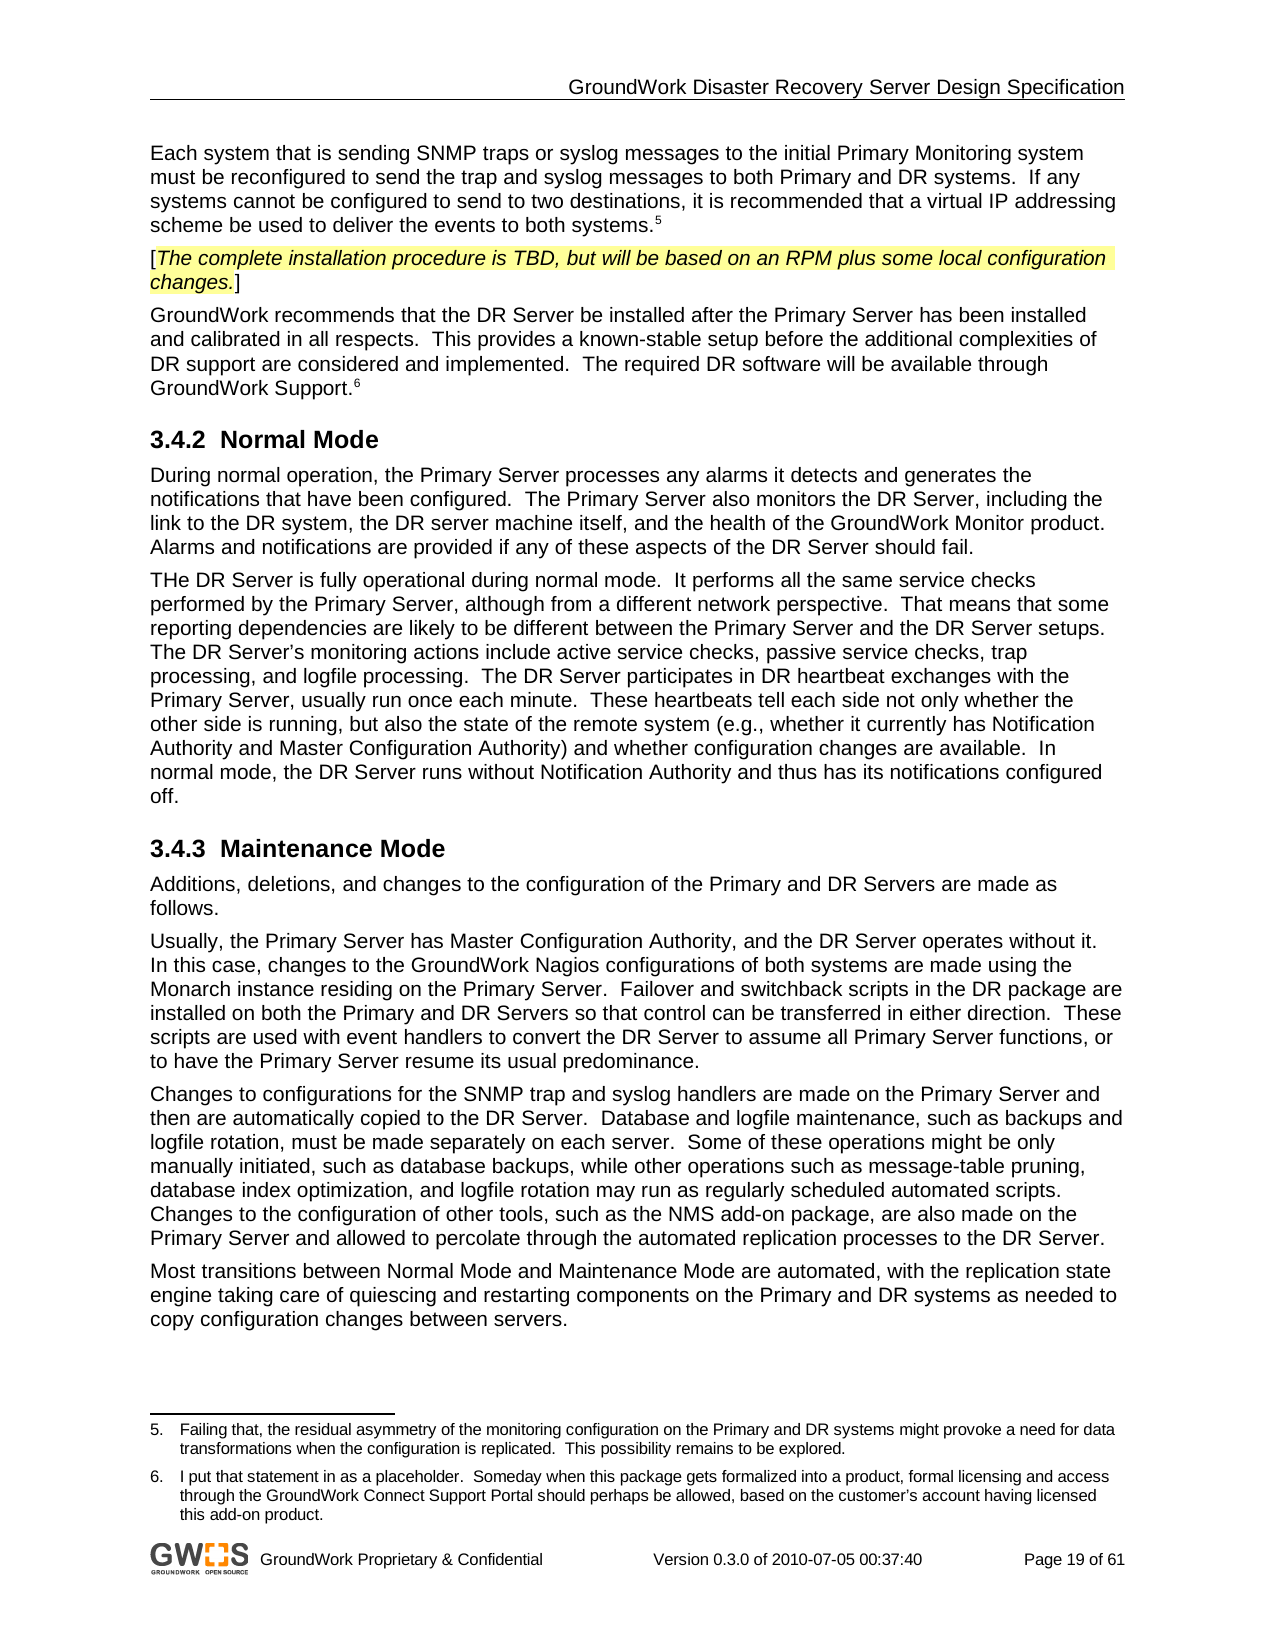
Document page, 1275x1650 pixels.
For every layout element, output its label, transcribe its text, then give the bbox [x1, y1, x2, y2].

text Usually, the Primary Server has Master Configuration Authority, and the DR Server operates without it. In this case, changes to the GroundWork Nagios configurations of both systems are made using the Monarch instance residing on the Primary Server. Failover and switchback scripts in the DR package are installed on both the Primary and DR Servers so that control can be transferred in either direction. These scripts are used with event handlers to convert the DR Server to assume all Primary Server functions, or to have the Primary Server resume its usual predominance. [150, 928, 1125, 1073]
text During normal operation, the Primary Server processes any alarms it detects and generates the notifications that have been configured. The Primary Server also monitors the DR Server, including the link to the DR system, the DR server machine itself, and the health of the GroundWork Monitor product. Alarms and notifications are provided if any of these aspects of the DR Server should fail. [150, 463, 1125, 559]
text THe DR Server is fully operational during normal mode. It performs all the same service checks performed by the Primary Server, although from a different network perspective. That means that some reporting dependencies are likely to be different between the Primary Server and the DR Server setups. The DR Server’s monitoring actions include active service checks, passive service checks, trap processing, and logfile processing. The DR Server participates in DR heartbeat exchanges with the Primary Server, usually run once each minute. These heartbeats tell each side not only whether the other side is running, but also the state of the remote system (e.g., whether it currently has Notification Authority and Master Configuration Authority) and whether configuration changes are available. In normal mode, the DR Server runs without Notification Authority and thus has its notifications configured off. [150, 568, 1125, 808]
picture [150, 1543, 248, 1575]
text Most transitions between Normal Mode and Maintenance Mode are automated, with the replication state engine taking care of quiescing and restarting components on the Primary and DR systems as needed to copy configuration changes between servers. [150, 1259, 1125, 1331]
subtitle Maintenance Mode [150, 833, 1125, 862]
text [The complete installation procedure is TBD, but will be based on an RPM plus some local configuration changes.] [234, 246, 1125, 294]
text GroundWork recommends that the DR Server be installed after the Primary Server has been installed and calibrated in all respects. This provides a known-stable setup before the additional complexities of DR support are considered and implemented. The required DR software will be available through GroundWork Support. [150, 303, 1125, 399]
text I put that statement in as a placeholder. Someday when this package gets formalized into a product, formal licensing and access through the GroundWork Connect Support Portal should perhaps be allowed, based on the customer’s account having licensed this add-on product. [150, 1467, 1125, 1524]
subtitle Normal Mode [150, 424, 1125, 454]
text Each system that is sending SNMP traps or syslog messages to the initial Primary Monitoring system must be reconfigured to send the trap and syslog messages to both Primary and DR systems. If any systems cannot be configured to send to two destinations, it is recommended that a virtual IP addressing scheme be used to deliver the events to both systems. [150, 141, 1125, 237]
text Changes to configurations for the SNMP trap and syslog handlers are made on the Primary Server and then are automatically copied to the DR Server. Database and logfile maintenance, such as backups and logfile rotation, must be made separately on each server. Some of these operations might be only manually initiated, such as database backups, while other operations such as message-table pruning, database index optimization, and logfile rotation may run as regularly scheduled automated scripts. Changes to the configuration of other tools, such as the NMS add-on package, are also made on the Primary Server and allowed to percolate through the automated replication processes to the DR Server. [150, 1082, 1125, 1250]
text Failing that, the residual asymmetry of the monitoring configuration on the Primary and DR systems might provoke a need for data transformations when the configuration is replicated. This possibility remains to be explored. [150, 1420, 1125, 1458]
text Additions, deletions, and changes to the configuration of the Primary and DR Servers are made as follows. [150, 871, 1125, 919]
